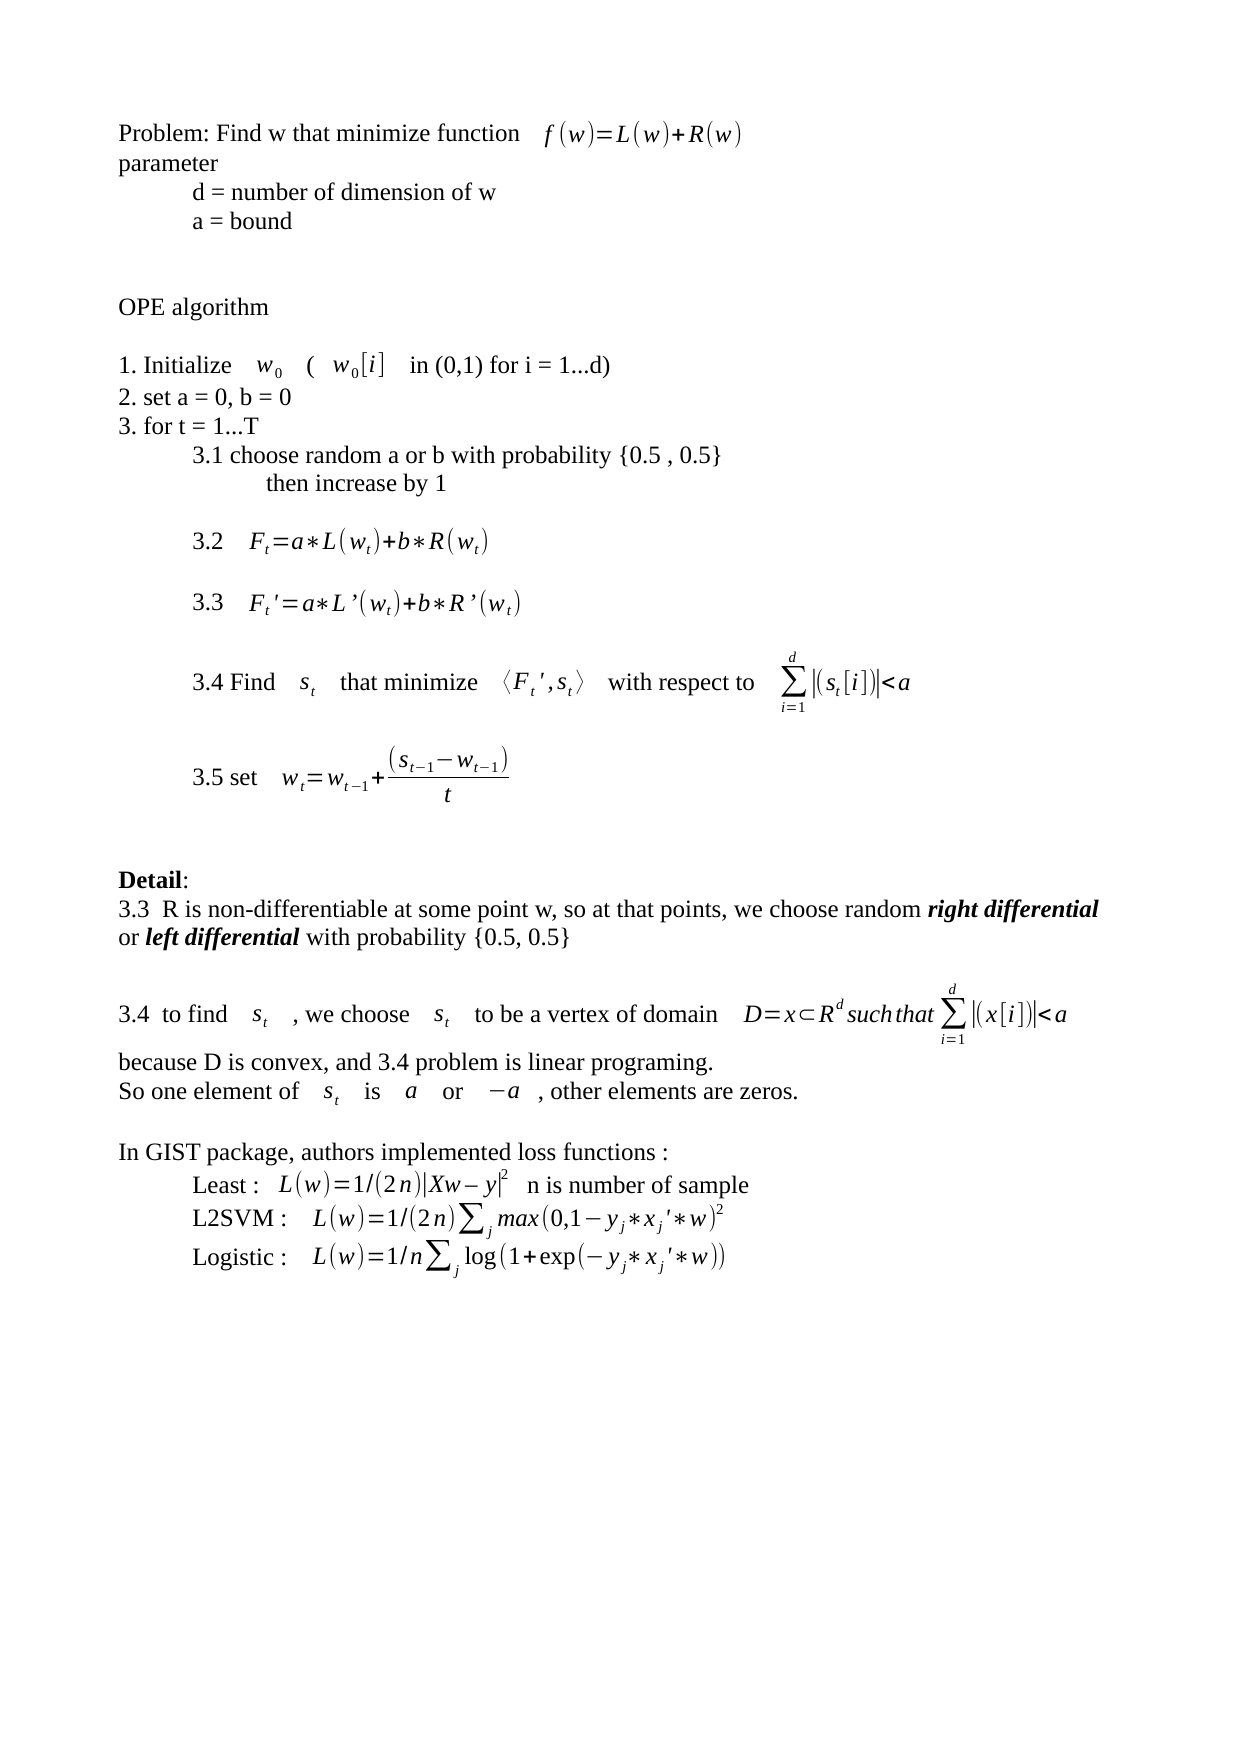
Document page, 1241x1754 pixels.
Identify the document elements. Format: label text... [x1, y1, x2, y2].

text Problem: Find w that minimize function [118, 118, 1122, 148]
text OPE algorithm [118, 292, 1122, 321]
text 3.2 [118, 526, 1122, 558]
text then increase by 1 [118, 468, 1122, 497]
text L2SVM : [118, 1200, 1122, 1240]
text 3. for t = 1...T [118, 411, 1122, 440]
text 3.1 choose random a or b with probability {0.5 , 0.5} [118, 440, 1122, 468]
text 3.4 Find that minimize with respect to [118, 648, 1122, 716]
text a = bound [118, 206, 1122, 235]
text 3.3 R is non-differentiable at some point w, so at that points, we choose random right differential or left differential with probability {0.5, 0.5} [118, 894, 1122, 951]
text parameter [118, 148, 1122, 177]
text 2. set a = 0, b = 0 [118, 382, 1122, 411]
text because D is convex, and 3.4 problem is linear programing. [118, 1047, 1122, 1076]
text So one element of is or , other elements are zeros. [118, 1076, 1122, 1108]
text 3.5 set [118, 744, 1122, 807]
text Logistic : [118, 1240, 1122, 1279]
text 1. Initialize ( in (0,1) for i = 1...d) [118, 350, 1122, 382]
text 3.4 to find , we choose to be a vertex of domain [118, 980, 1122, 1047]
text Detail: [118, 865, 1122, 894]
text In GIST package, authors implemented loss functions : Least :n is number of sample [118, 1137, 1122, 1200]
text 3.3 [118, 587, 1122, 619]
text d = number of dimension of w [118, 177, 1122, 206]
